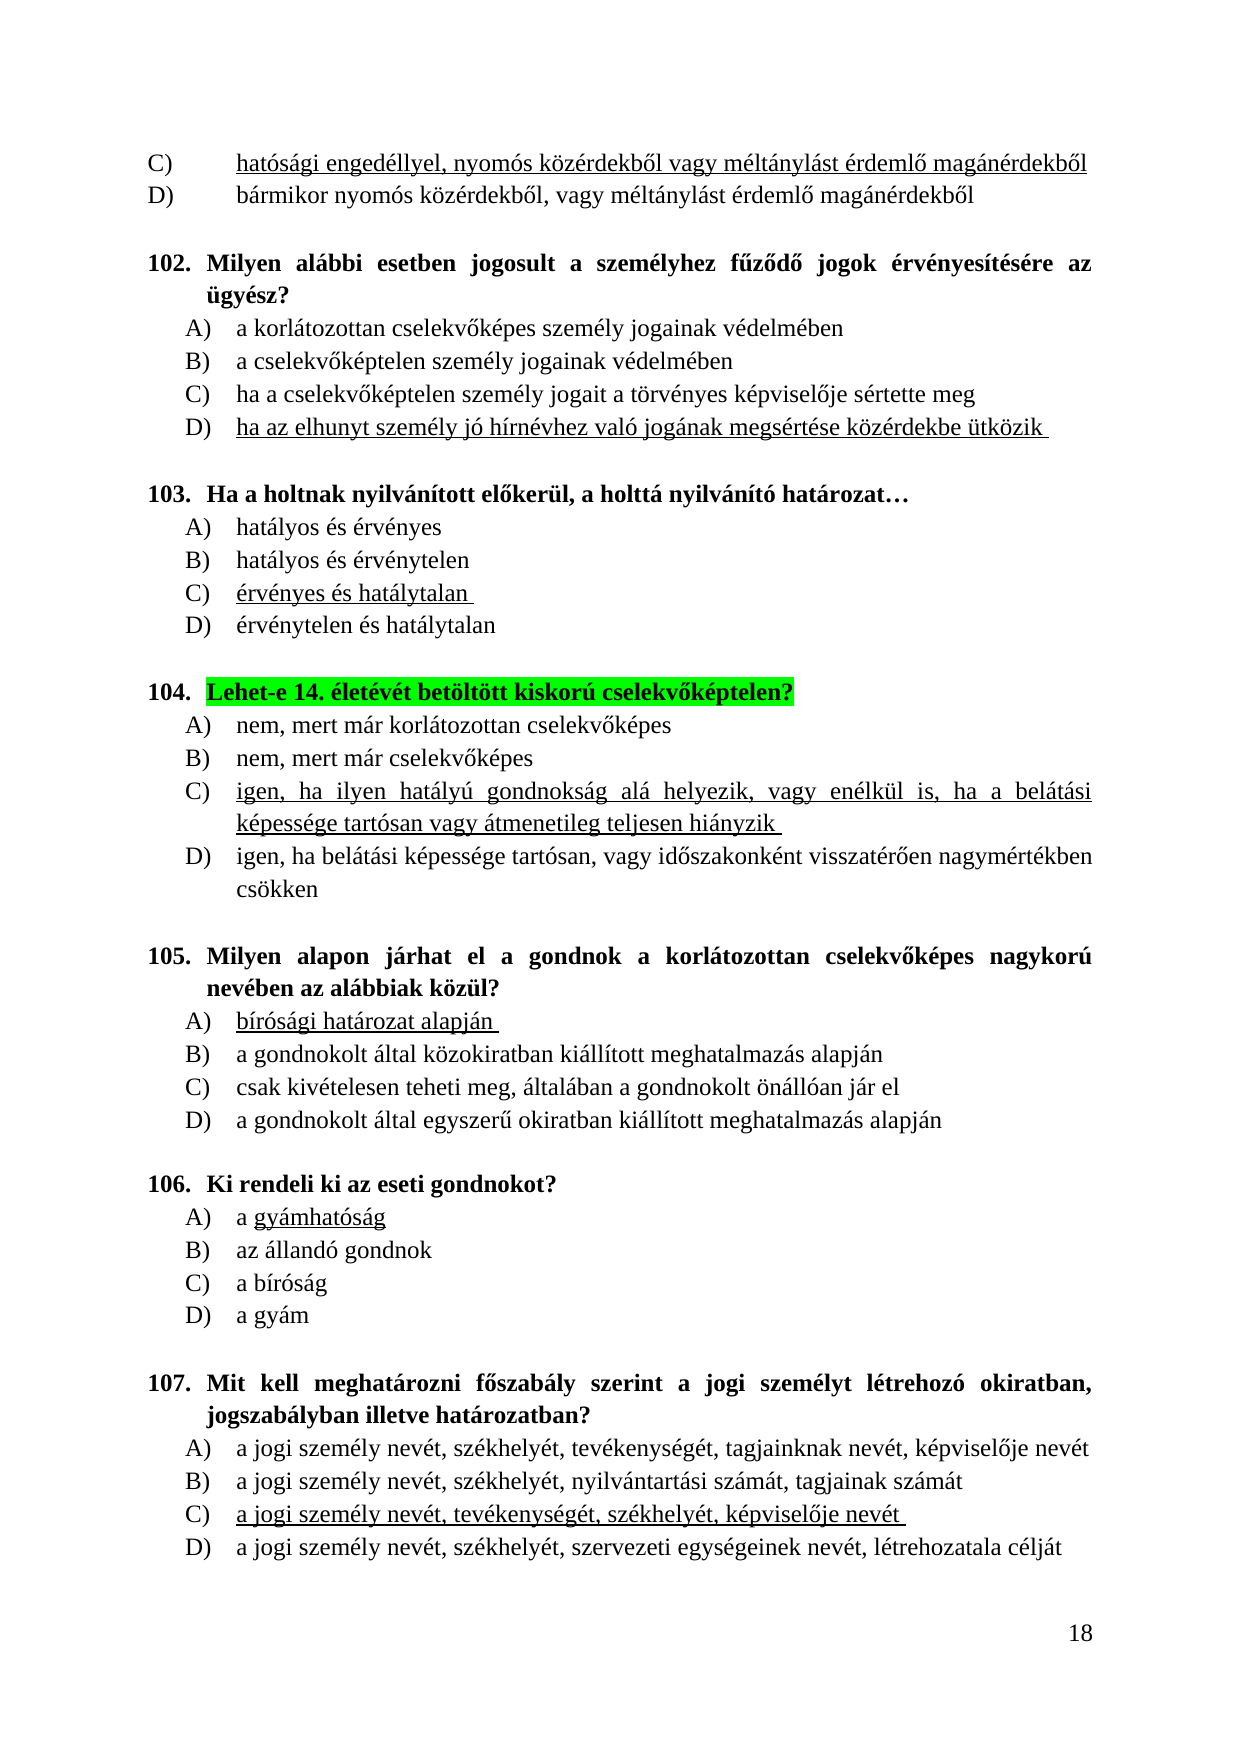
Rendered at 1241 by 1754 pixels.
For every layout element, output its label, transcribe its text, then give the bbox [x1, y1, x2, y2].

list ha a cselekvőképtelen személy jogait a törvényes képviselője sértette meg [185, 379, 1093, 408]
list a korlátozottan cselekvőképes személy jogainak védelmében [185, 313, 1093, 342]
list igen, ha belátási képessége tartósan, vagy időszakonként visszatérően nagymértékben csökken [185, 841, 1093, 902]
list hatályos és érvénytelen [185, 545, 1093, 573]
list a cselekvőképtelen személy jogainak védelmében [185, 346, 1093, 375]
list csak kivételesen teheti meg, általában a gondnokolt önállóan jár el [185, 1072, 1093, 1101]
list Ha a holtnak nyilvánított előkerül, a holttá nyilvánító határozat… [147, 479, 1093, 508]
list hatályos és érvényes [185, 512, 1093, 541]
list nem, mert már cselekvőképes [185, 743, 1093, 772]
list az állandó gondnok [185, 1235, 1093, 1263]
list Mit kell meghatározni főszabály szerint a jogi személyt létrehozó okiratban, jogszabályban illetve határozatban? [147, 1368, 1093, 1429]
list érvénytelen és hatálytalan [185, 611, 1093, 639]
list nem, mert már korlátozottan cselekvőképes [185, 710, 1093, 739]
list Lehet-e 14. életévét betöltött kiskorú cselekvőképtelen? [147, 677, 1093, 706]
list a jogi személy nevét, székhelyét, tevékenységét, tagjainknak nevét, képviselője nevét [185, 1433, 1093, 1462]
list a jogi személy nevét, székhelyét, szervezeti egységeinek nevét, létrehozatala célját [185, 1532, 1093, 1561]
list a gyám [185, 1301, 1093, 1329]
list Milyen alábbi esetben jogosult a személyhez fűződő jogok érvényesítésére az ügyész? [147, 248, 1093, 309]
list bármikor nyomós közérdekből, vagy méltánylást érdemlő magánérdekből [147, 180, 1093, 209]
list hatósági engedéllyel, nyomós közérdekből vagy méltánylást érdemlő magánérdekből [147, 148, 1093, 177]
list Milyen alapon járhat el a gondnok a korlátozottan cselekvőképes nagykorú nevében az alábbiak közül? [147, 941, 1093, 1002]
list a gondnokolt által közokiratban kiállított meghatalmazás alapján [185, 1039, 1093, 1068]
list ha az elhunyt személy jó hírnévhez való jogának megsértése közérdekbe ütközik [185, 412, 1093, 441]
list a jogi személy nevét, székhelyét, nyilvántartási számát, tagjainak számát [185, 1466, 1093, 1495]
list Ki rendeli ki az eseti gondnokot? [147, 1169, 1093, 1198]
list a jogi személy nevét, tevékenységét, székhelyét, képviselője nevét [185, 1499, 1093, 1528]
list a gondnokolt által egyszerű okiratban kiállított meghatalmazás alapján [185, 1105, 1093, 1134]
list bírósági határozat alapján [185, 1006, 1093, 1035]
list a gyámhatóság [185, 1202, 1093, 1231]
list a bíróság [185, 1268, 1093, 1296]
list érvényes és hatálytalan [185, 578, 1093, 606]
list igen, ha ilyen hatályú gondnokság alá helyezik, vagy enélkül is, ha a belátási képessége tartósan vagy átmenetileg teljesen hiányzik [185, 776, 1093, 837]
